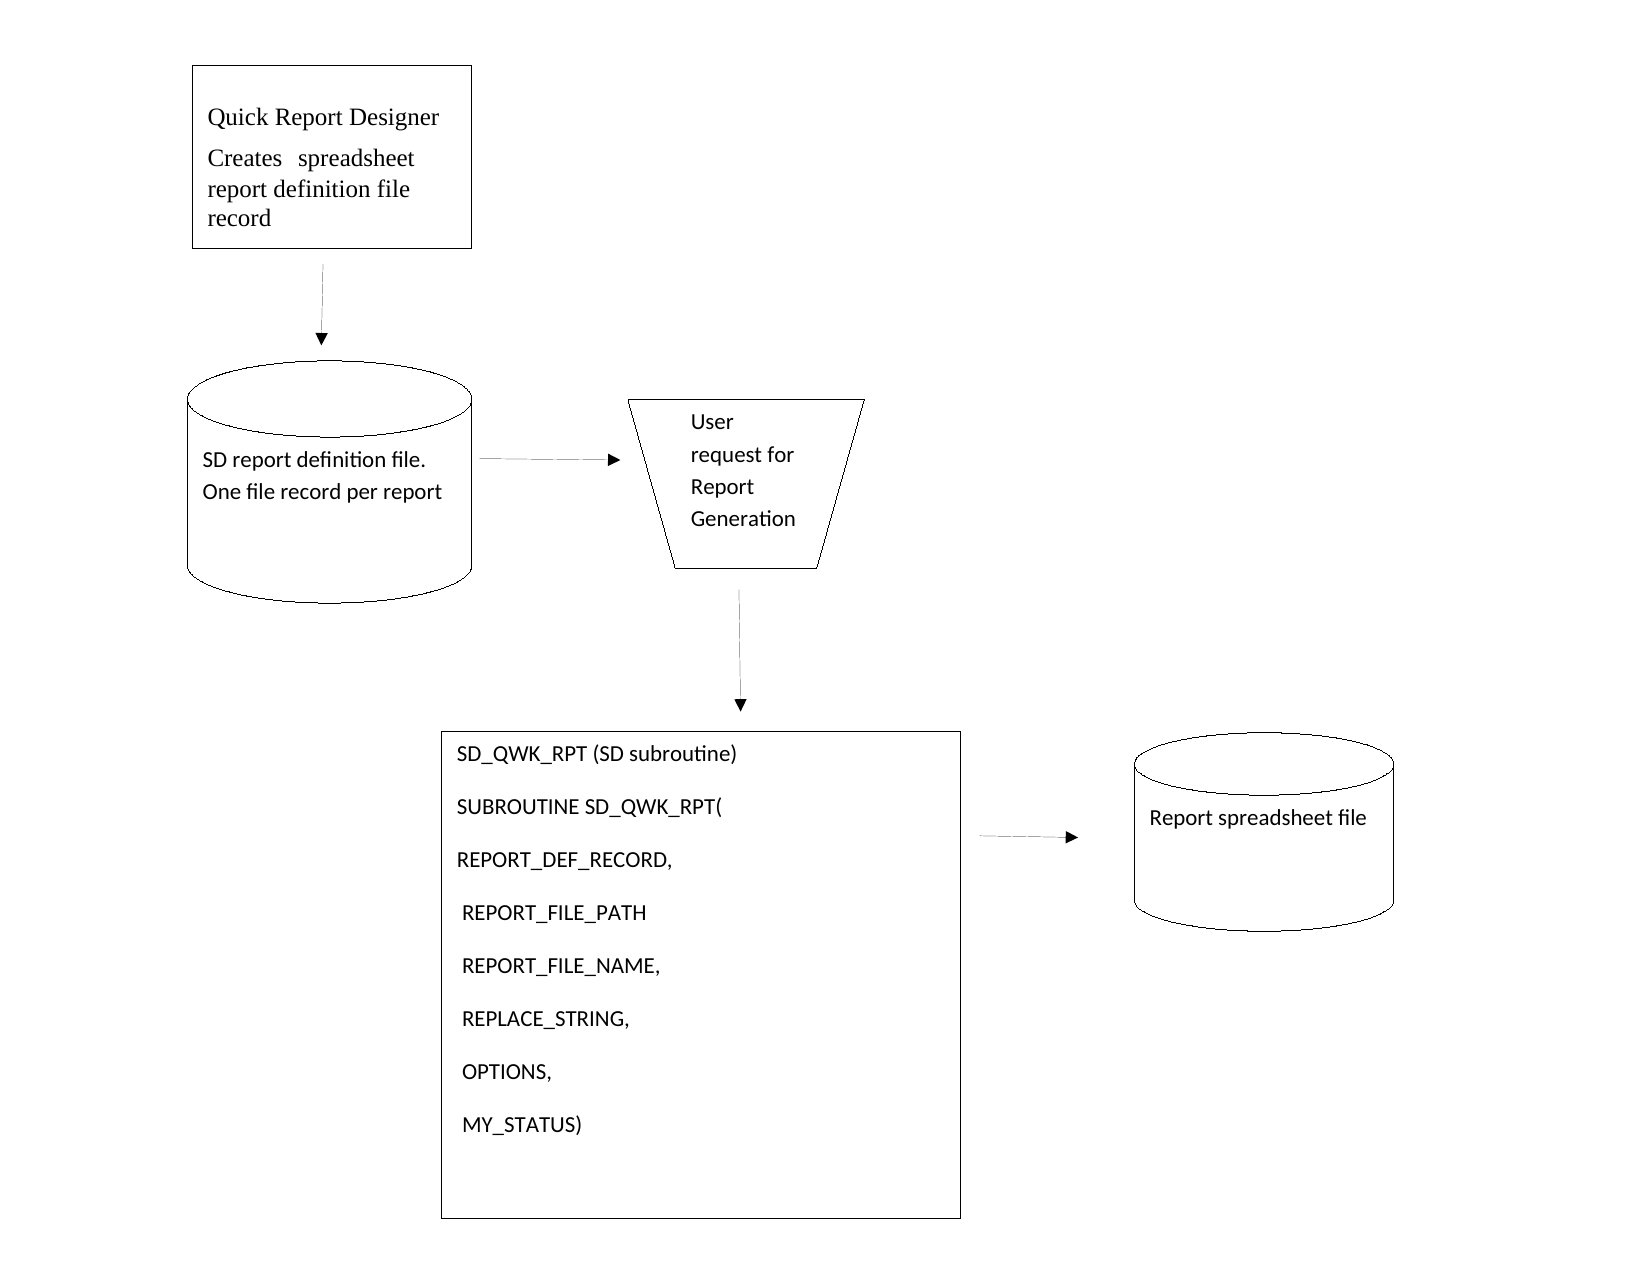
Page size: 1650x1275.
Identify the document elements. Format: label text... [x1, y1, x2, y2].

text REPORT_FILE_NAME, [457, 951, 945, 979]
text REPORT_DEF_RECORD, [457, 845, 945, 873]
text Report spreadsheet file [1149, 803, 1379, 831]
text REPLACE_STRING, [457, 1004, 945, 1032]
text SD report definition file. [202, 445, 457, 473]
text SD_QWK_RPT (SD subroutine) [457, 739, 945, 767]
text User request for Report Generation [691, 407, 802, 532]
text MY_STATUS) [457, 1110, 945, 1138]
text One file record per report [202, 477, 457, 505]
text OPTIONS, [457, 1057, 945, 1085]
text REPORT_FILE_PATH [457, 898, 945, 926]
subtitle Quick Report Designer Creates spreadsheet report definition file record [207, 102, 457, 232]
text SUBROUTINE SD_QWK_RPT( [457, 792, 945, 820]
